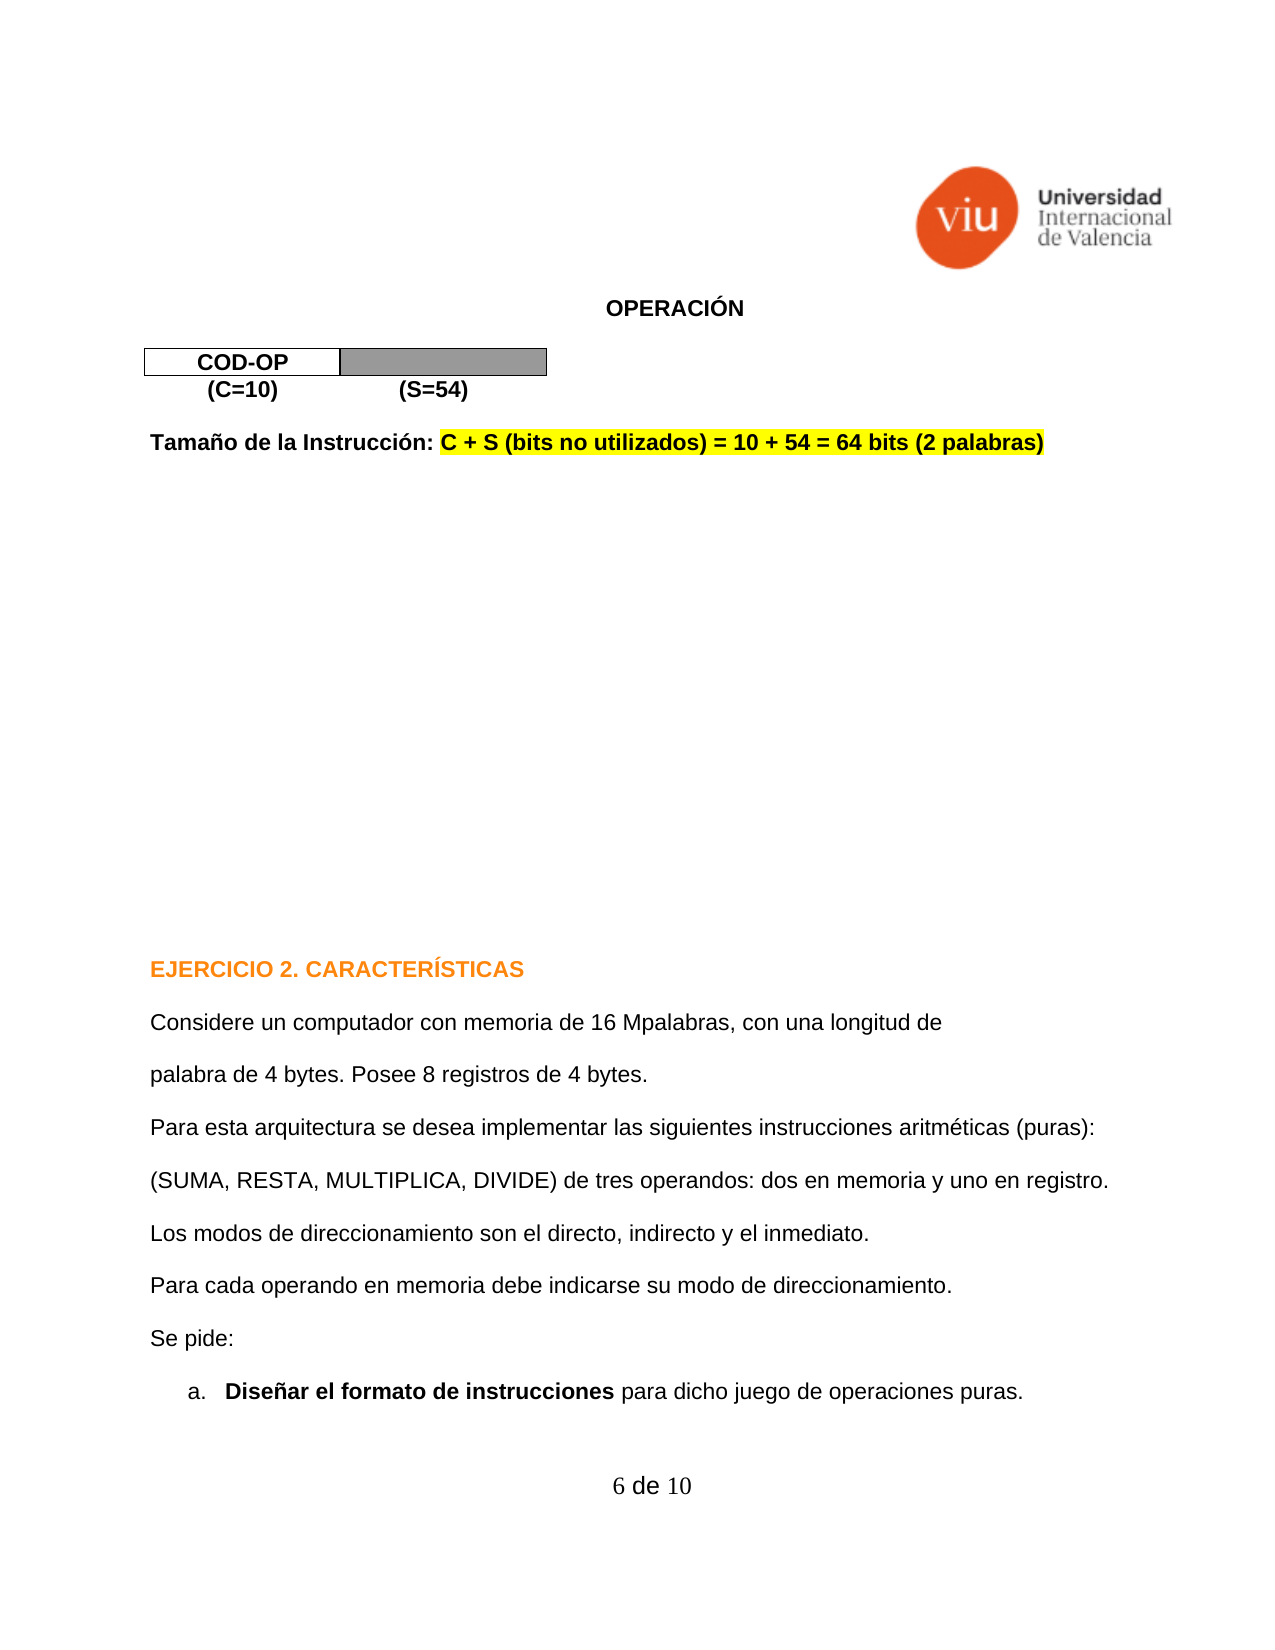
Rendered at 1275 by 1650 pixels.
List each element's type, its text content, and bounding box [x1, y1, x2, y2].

text palabra de 4 bytes. Posee 8 registros de 4 bytes. [150, 1061, 1125, 1088]
text Para esta arquitectura se desea implementar las siguientes instrucciones aritméticas (puras): (SUMA, RESTA, MULTIPLICA, DIVIDE) de tres operandos: dos en memoria y uno en registro. [150, 1114, 1125, 1193]
list Diseñar el formato de instrucciones para dicho juego de operaciones puras. [187, 1378, 1125, 1404]
text Considere un computador con memoria de 16 Mpalabras, con una longitud de [150, 1009, 1125, 1035]
text Tamaño de la Instrucción: C + S (bits no utilizados) = 10 + 54 = 64 bits (2 palabras) [150, 429, 1125, 455]
text Se pide: [150, 1325, 1125, 1351]
picture [913, 162, 1175, 274]
table_header COD-OP [145, 349, 339, 375]
text EJERCICIO 2. CARACTERÍSTICAS [150, 956, 1125, 982]
text OPERACIÓN [150, 295, 1125, 321]
text Los modos de direccionamiento son el directo, indirecto y el inmediato. [150, 1219, 1125, 1246]
text (C=10) (S=54) [150, 376, 1125, 402]
text Para cada operando en memoria debe indicarse su modo de direccionamiento. [150, 1272, 1125, 1298]
table_header [341, 349, 546, 375]
